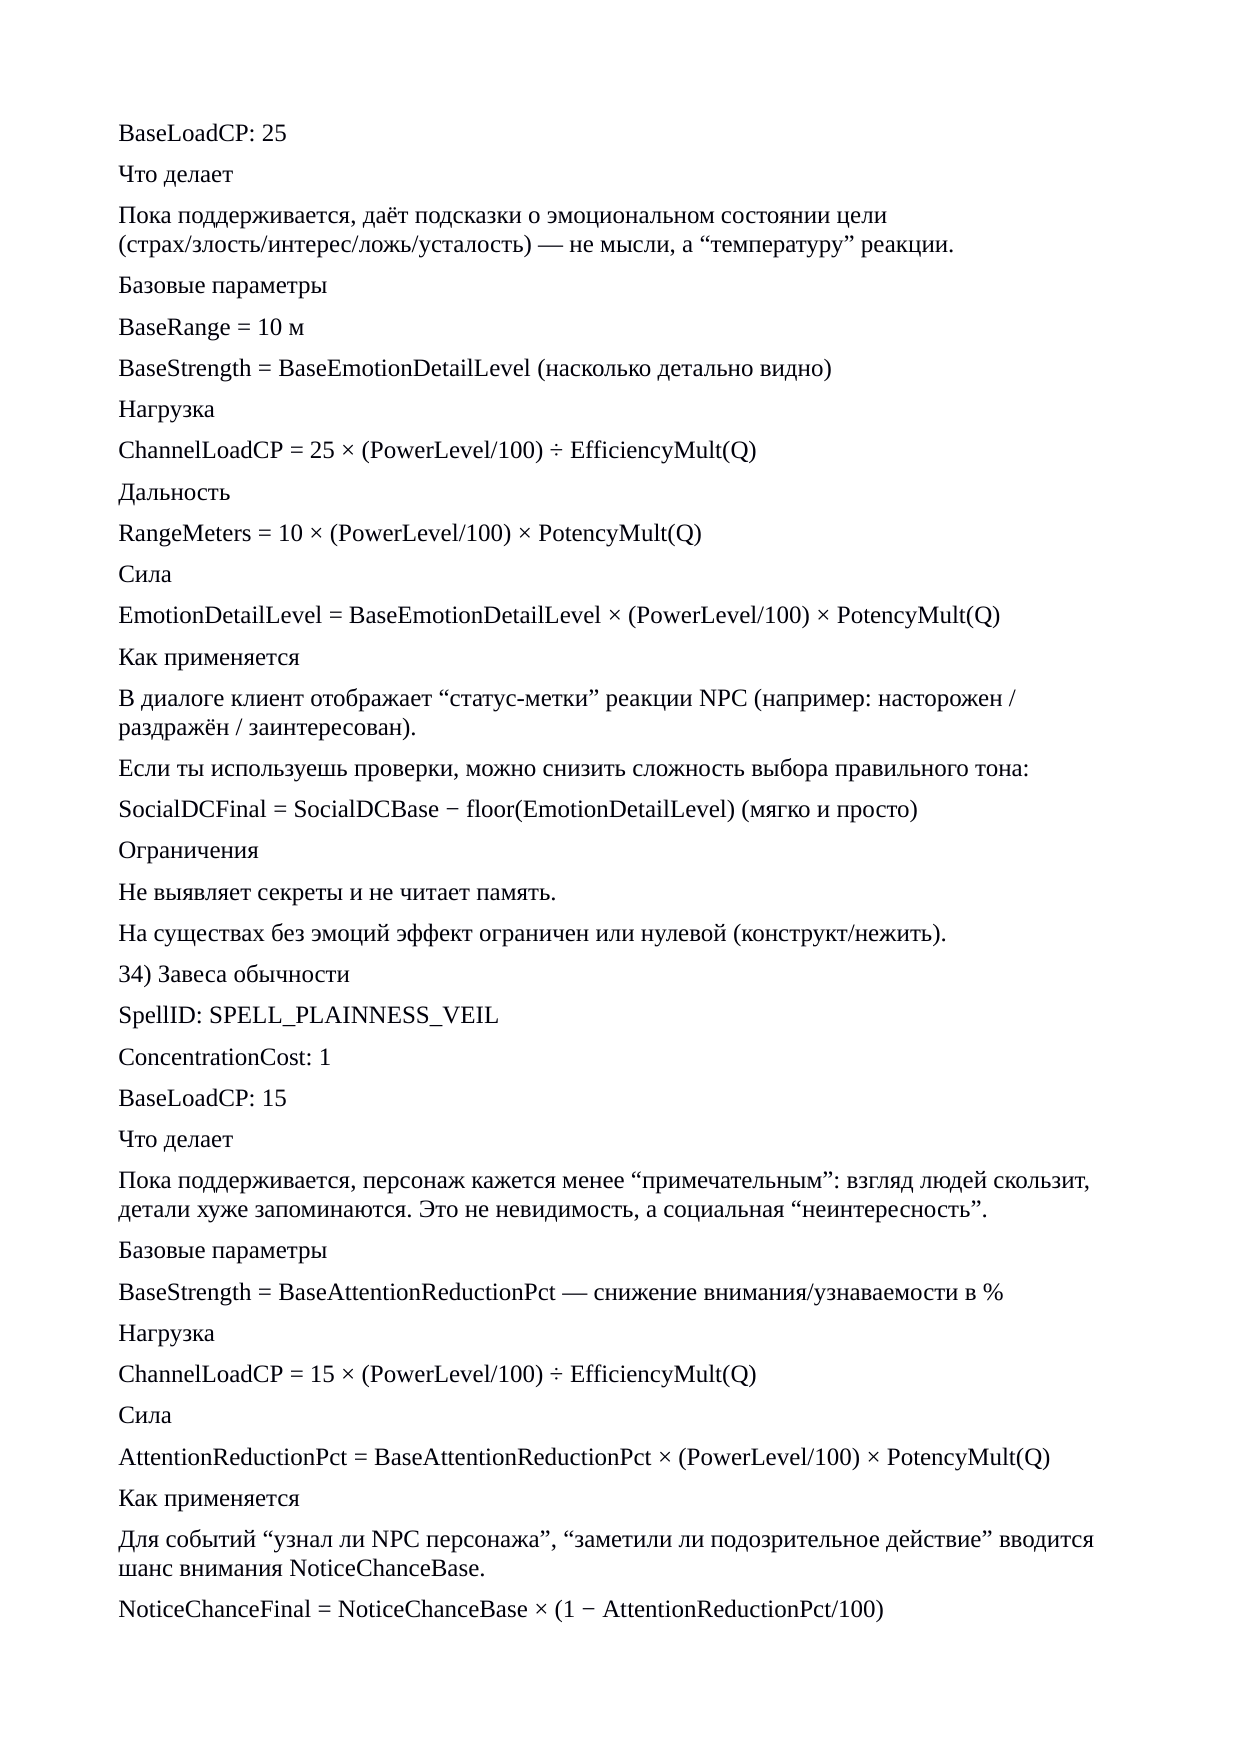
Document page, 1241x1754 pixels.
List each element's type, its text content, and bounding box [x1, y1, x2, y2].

text BaseStrength = BaseAttentionReductionPct — снижение внимания/узнаваемости в % [118, 1277, 1122, 1306]
text Пока поддерживается, персонаж кажется менее “примечательным”: взгляд людей скользит, детали хуже запоминаются. Это не невидимость, а социальная “неинтересность”. [118, 1166, 1122, 1223]
text Базовые параметры [118, 1236, 1122, 1264]
text EmotionDetailLevel = BaseEmotionDetailLevel × (PowerLevel/100) × PotencyMult(Q) [118, 601, 1122, 629]
text Дальность [118, 477, 1122, 506]
text Как применяется [118, 1483, 1122, 1512]
text BaseStrength = BaseEmotionDetailLevel (насколько детально видно) [118, 353, 1122, 382]
text Базовые параметры [118, 271, 1122, 299]
text AttentionReductionPct = BaseAttentionReductionPct × (PowerLevel/100) × PotencyMult(Q) [118, 1442, 1122, 1471]
text Пока поддерживается, даёт подсказки о эмоциональном состоянии цели (страх/злость/интерес/ложь/усталость) — не мысли, а “температуру” реакции. [118, 201, 1122, 258]
text BaseLoadCP: 25 [118, 118, 1122, 147]
text В диалоге клиент отображает “статус-метки” реакции NPC (например: насторожен / раздражён / заинтересован). [118, 683, 1122, 741]
text RangeMeters = 10 × (PowerLevel/100) × PotencyMult(Q) [118, 518, 1122, 547]
text ChannelLoadCP = 25 × (PowerLevel/100) ÷ EfficiencyMult(Q) [118, 436, 1122, 464]
text SocialDCFinal = SocialDCBase − floor(EmotionDetailLevel) (мягко и просто) [118, 794, 1122, 823]
text Что делает [118, 1124, 1122, 1153]
text На существах без эмоций эффект ограничен или нулевой (конструкт/нежить). [118, 918, 1122, 947]
text Как применяется [118, 642, 1122, 671]
text Что делает [118, 159, 1122, 188]
text Не выявляет секреты и не читает память. [118, 877, 1122, 906]
text ConcentrationCost: 1 [118, 1042, 1122, 1071]
text NoticeChanceFinal = NoticeChanceBase × (1 − AttentionReductionPct/100) [118, 1594, 1122, 1623]
text Ограничения [118, 836, 1122, 864]
text Нагрузка [118, 1318, 1122, 1347]
text Сила [118, 1401, 1122, 1429]
text Нагрузка [118, 394, 1122, 423]
text BaseLoadCP: 15 [118, 1083, 1122, 1112]
text BaseRange = 10 м [118, 312, 1122, 341]
text Сила [118, 559, 1122, 588]
text Если ты используешь проверки, можно снизить сложность выбора правильного тона: [118, 753, 1122, 782]
text SpellID: SPELL_PLAINNESS_VEIL [118, 1001, 1122, 1029]
text 34) Завеса обычности [118, 959, 1122, 988]
text Для событий “узнал ли NPC персонажа”, “заметили ли подозрительное действие” вводится шанс внимания NoticeChanceBase. [118, 1524, 1122, 1582]
text ChannelLoadCP = 15 × (PowerLevel/100) ÷ EfficiencyMult(Q) [118, 1359, 1122, 1388]
